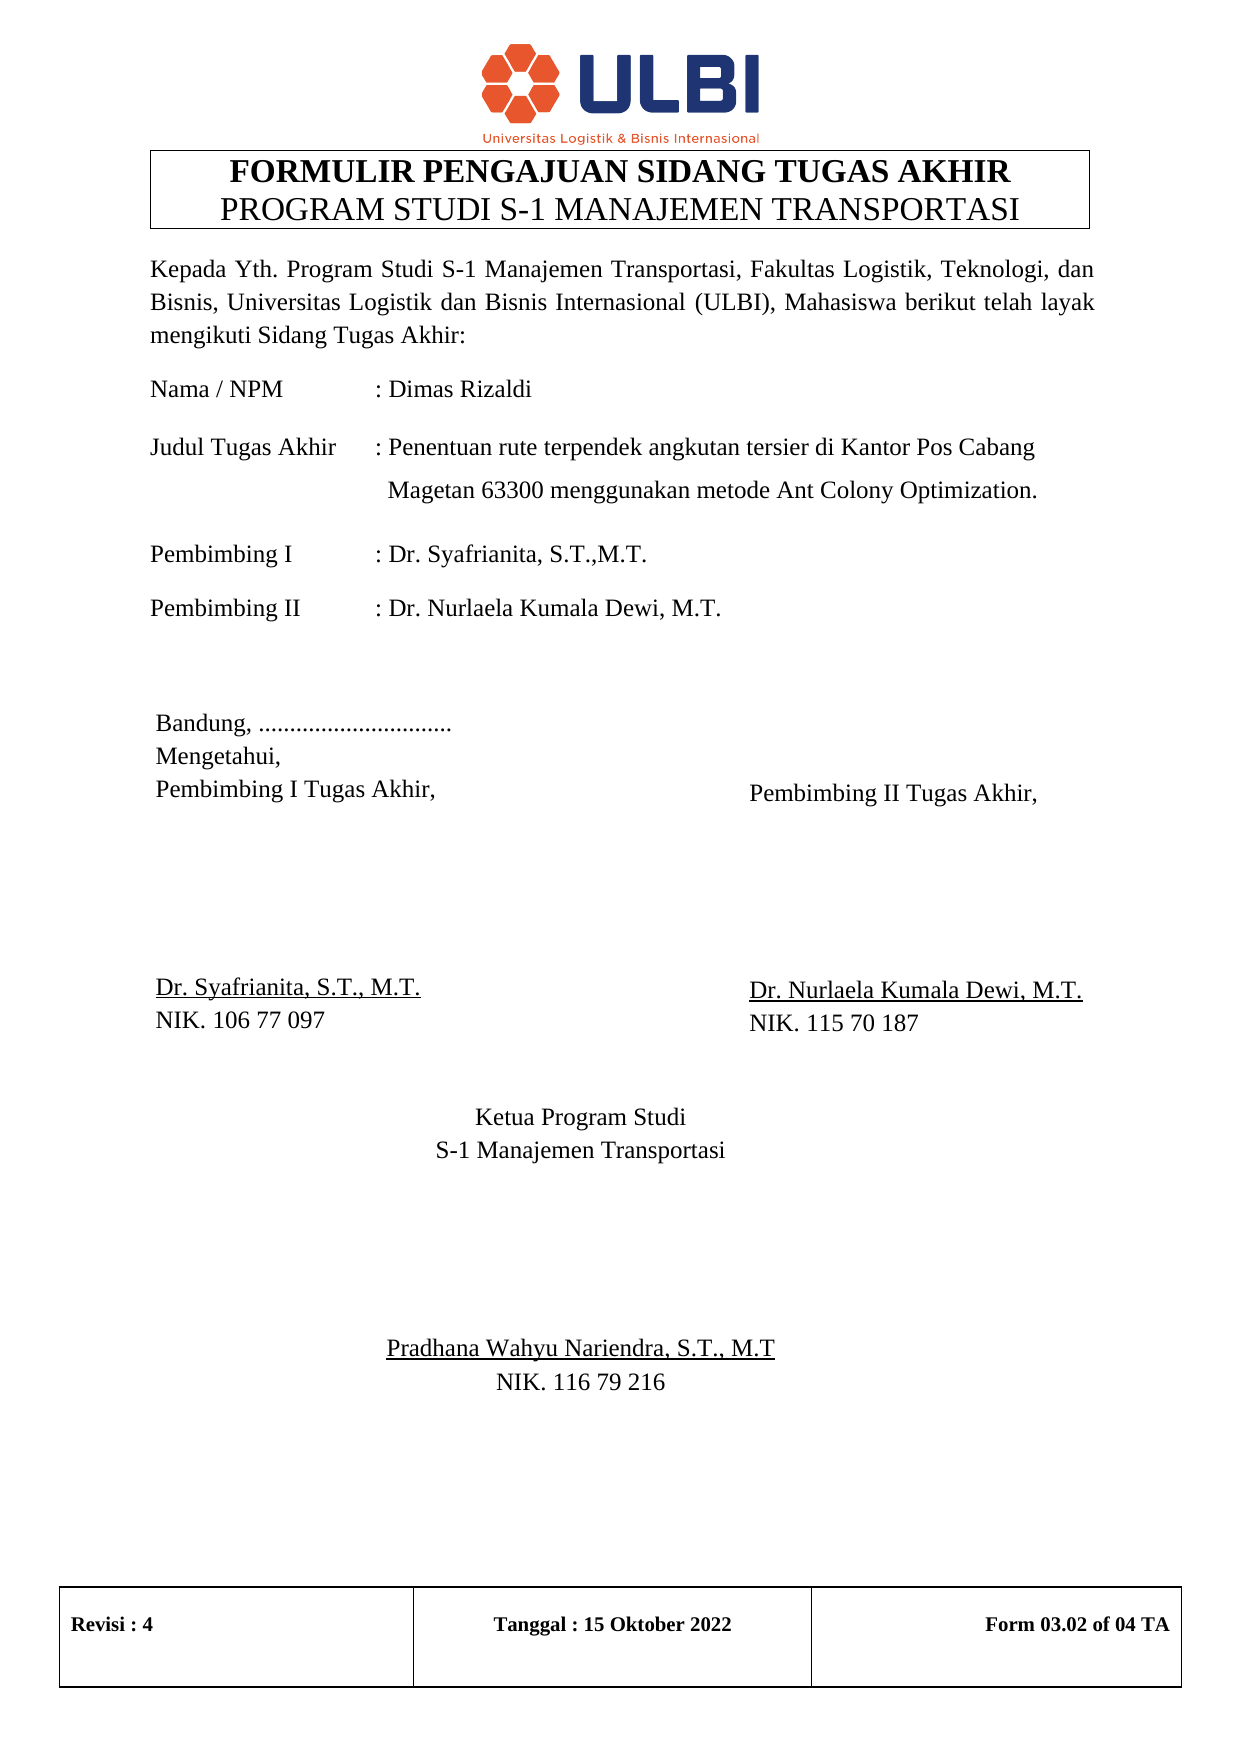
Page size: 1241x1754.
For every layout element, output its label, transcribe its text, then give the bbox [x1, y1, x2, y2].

text Mengetahui, [155, 741, 498, 769]
text NIK. 115 70 187 [749, 1008, 1091, 1037]
text Pembimbing II : Dr. Nurlaela Kumala Dewi, M.T. [150, 593, 1095, 621]
text Dr. Syafrianita, S.T., M.T. [155, 972, 498, 1001]
text Pembimbing II Tugas Akhir, [749, 778, 1091, 807]
text Ketua Program Studi [374, 1102, 787, 1131]
text S-1 Manajemen Transportasi [374, 1135, 787, 1164]
text Bandung, ............................... [155, 708, 498, 736]
picture [481, 44, 759, 145]
text NIK. 106 77 097 [155, 1005, 498, 1034]
text NIK. 116 79 216 [374, 1367, 787, 1395]
text Nama / NPM : Dimas Rizaldi [150, 374, 1095, 402]
text Judul Tugas Akhir : Penentuan rute terpendek angkutan tersier di Kantor Pos Cabang Magetan 63300 menggunakan metode Ant Colony Optimization. [150, 432, 1095, 503]
text Pembimbing I Tugas Akhir, [155, 774, 498, 802]
text Pradhana Wahyu Nariendra, S.T., M.T [374, 1333, 787, 1362]
text Kepada Yth. Program Studi S-1 Manajemen Transportasi, Fakultas Logistik, Teknologi, dan Bisnis, Universitas Logistik dan Bisnis Internasional (ULBI), Mahasiswa berikut telah layak mengikuti Sidang Tugas Akhir: [150, 254, 1095, 348]
table_header FORMULIR PENGAJUAN SIDANG TUGAS AKHIR PROGRAM STUDI S-1 MANAJEMEN TRANSPORTASI [151, 151, 1089, 228]
text Dr. Nurlaela Kumala Dewi, M.T. [749, 975, 1091, 1004]
text Pembimbing I : Dr. Syafrianita, S.T.,M.T. [150, 539, 1095, 567]
